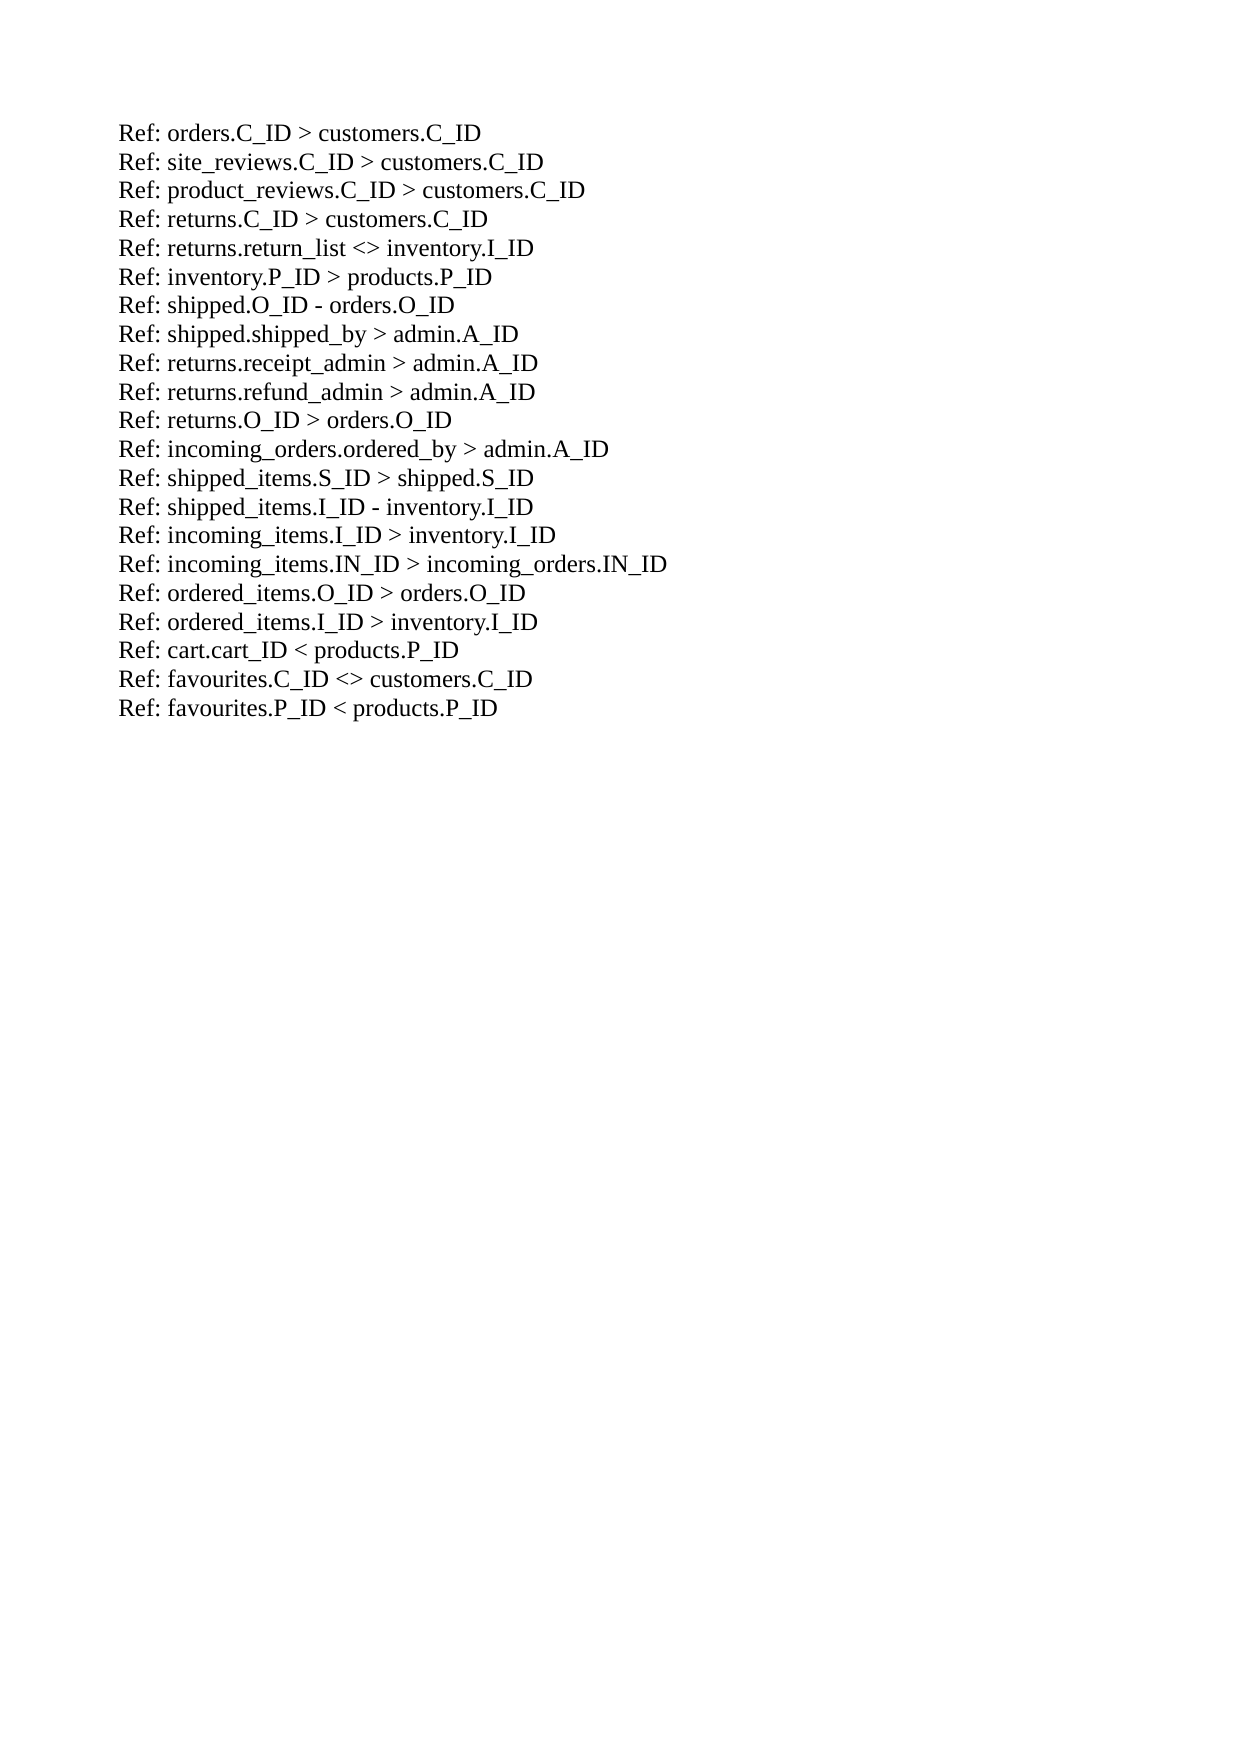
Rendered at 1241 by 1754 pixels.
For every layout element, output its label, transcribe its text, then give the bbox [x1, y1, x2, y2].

text Ref: orders.C_ID > customers.C_ID [118, 118, 1122, 147]
text Ref: inventory.P_ID > products.P_ID [118, 262, 1122, 291]
text Ref: returns.O_ID > orders.O_ID [118, 406, 1122, 434]
text Ref: cart.cart_ID < products.P_ID [118, 636, 1122, 664]
text Ref: incoming_items.I_ID > inventory.I_ID [118, 521, 1122, 549]
text Ref: shipped.shipped_by > admin.A_ID [118, 319, 1122, 348]
text Ref: returns.refund_admin > admin.A_ID [118, 377, 1122, 406]
text Ref: product_reviews.C_ID > customers.C_ID [118, 176, 1122, 204]
text Ref: ordered_items.O_ID > orders.O_ID [118, 578, 1122, 607]
text Ref: shipped_items.S_ID > shipped.S_ID [118, 463, 1122, 492]
text Ref: returns.receipt_admin > admin.A_ID [118, 348, 1122, 377]
text Ref: favourites.P_ID < products.P_ID [118, 693, 1122, 722]
text Ref: incoming_items.IN_ID > incoming_orders.IN_ID [118, 549, 1122, 578]
text Ref: shipped.O_ID - orders.O_ID [118, 291, 1122, 319]
text Ref: ordered_items.I_ID > inventory.I_ID [118, 607, 1122, 636]
text Ref: returns.C_ID > customers.C_ID [118, 204, 1122, 233]
text Ref: favourites.C_ID <> customers.C_ID [118, 664, 1122, 693]
text Ref: incoming_orders.ordered_by > admin.A_ID [118, 434, 1122, 463]
text Ref: site_reviews.C_ID > customers.C_ID [118, 147, 1122, 176]
text Ref: returns.return_list <> inventory.I_ID [118, 233, 1122, 262]
text Ref: shipped_items.I_ID - inventory.I_ID [118, 492, 1122, 521]
